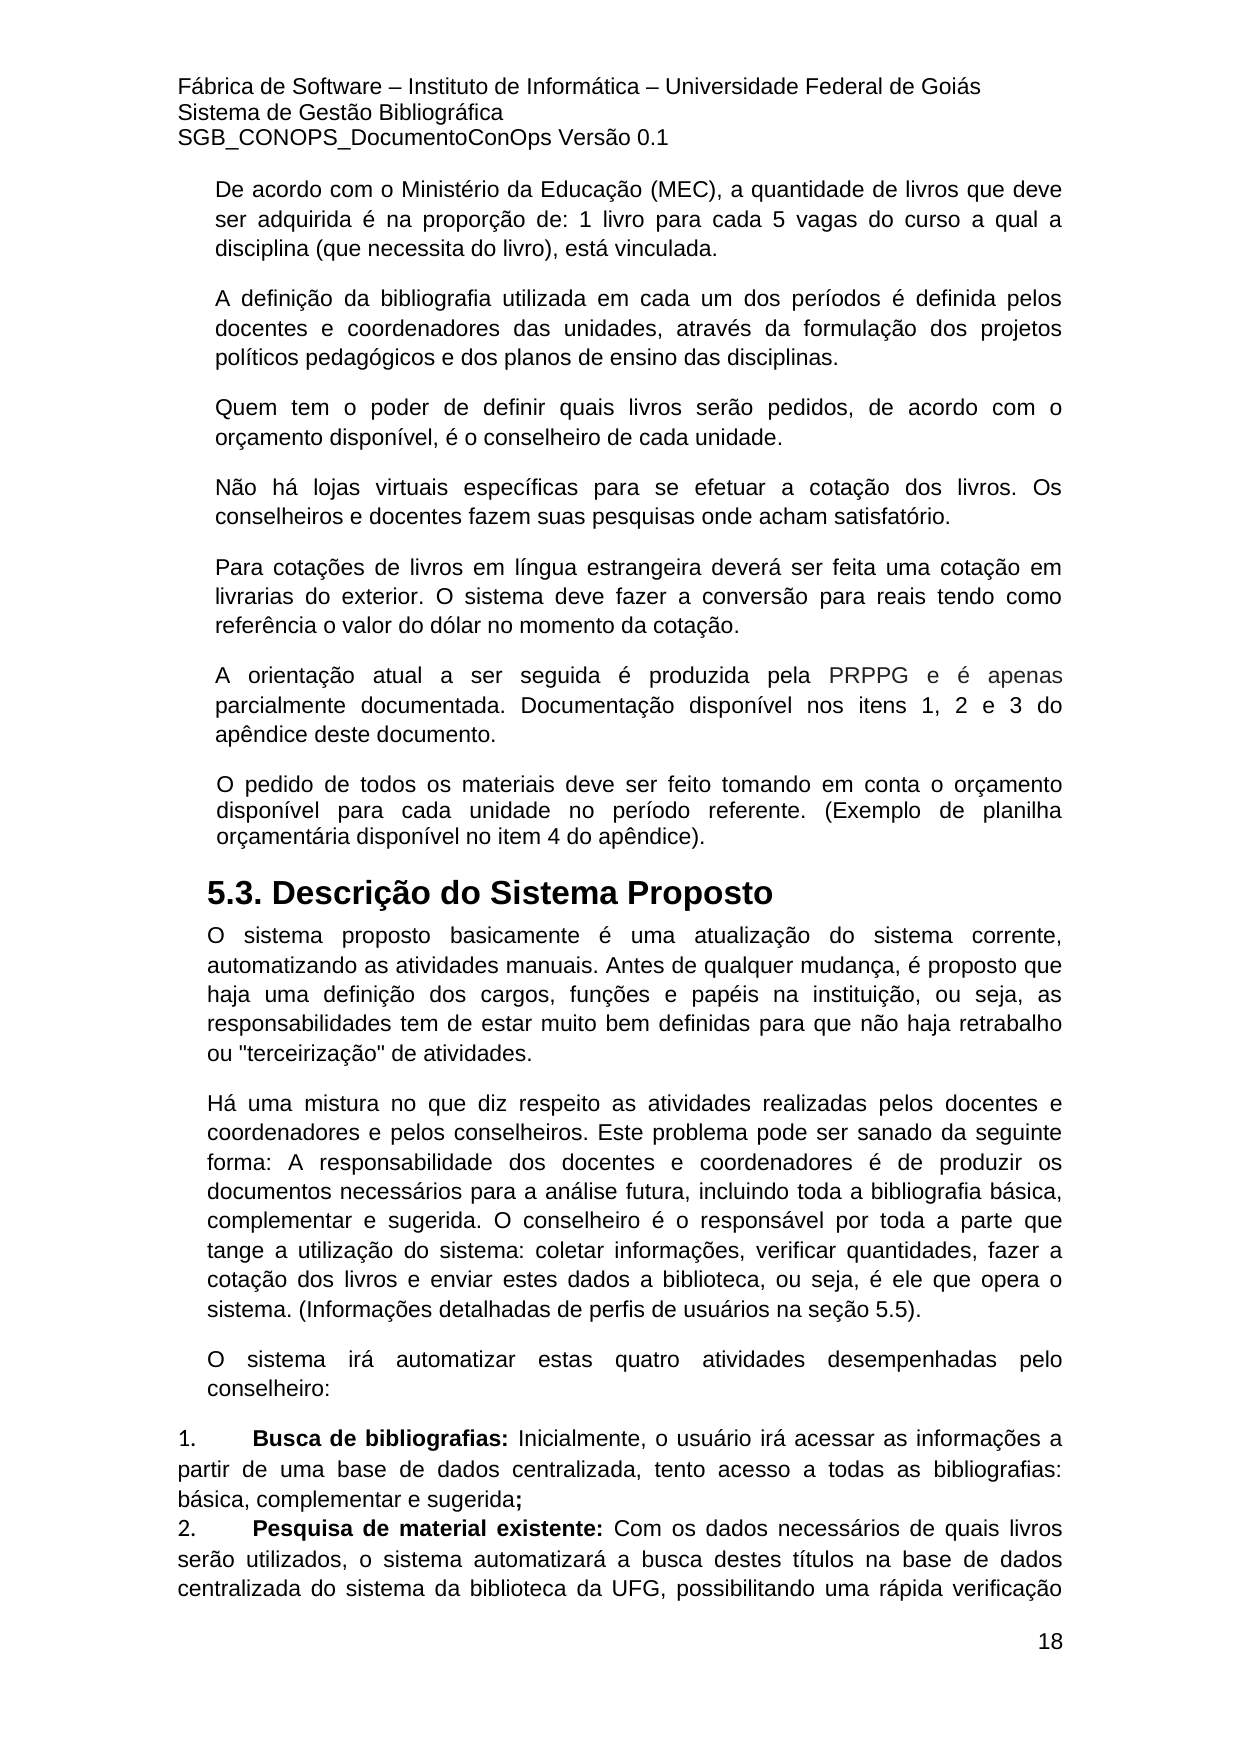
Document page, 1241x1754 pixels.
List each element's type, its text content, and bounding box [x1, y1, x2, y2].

text O sistema proposto basicamente é uma atualização do sistema corrente, automatizando as atividades manuais. Antes de qualquer mudança, é proposto que haja uma definição dos cargos, funções e papéis na instituição, ou seja, as responsabilidades tem de estar muito bem definidas para que não haja retrabalho ou "terceirização" de atividades. [207, 923, 1063, 1066]
subtitle 5.3. Descrição do Sistema Proposto [207, 874, 1063, 911]
text O sistema irá automatizar estas quatro atividades desempenhadas pelo conselheiro: [207, 1347, 1063, 1402]
text Há uma mistura no que diz respeito as atividades realizadas pelos docentes e coordenadores e pelos conselheiros. Este problema pode ser sanado da seguinte forma: A responsabilidade dos docentes e coordenadores é de produzir os documentos necessários para a análise futura, incluindo toda a bibliografia básica, complementar e sugerida. O conselheiro é o responsável por toda a parte que tange a utilização do sistema: coletar informações, verificar quantidades, fazer a cotação dos livros e enviar estes dados a biblioteca, ou seja, é ele que opera o sistema. (Informações detalhadas de perfis de usuários na seção 5.5). [207, 1091, 1063, 1322]
text Para cotações de livros em língua estrangeira deverá ser feita uma cotação em livrarias do exterior. O sistema deve fazer a conversão para reais tendo como referência o valor do dólar no momento da cotação. [215, 554, 1063, 638]
text Não há lojas virtuais específicas para se efetuar a cotação dos livros. Os conselheiros e docentes fazem suas pesquisas onde acham satisfatório. [215, 474, 1063, 529]
text Quem tem o poder de definir quais livros serão pedidos, de acordo com o orçamento disponível, é o conselheiro de cada unidade. [215, 395, 1063, 450]
text A orientação atual a ser seguida é produzida pela PRPPG e é apenas parcialmente documentada. Documentação disponível nos itens 1, 2 e 3 do apêndice deste documento. [215, 663, 1063, 747]
list Pesquisa de material existente: Com os dados necessários de quais livros serão utilizados, o sistema automatizará a busca destes títulos na base de dados centralizada do sistema da biblioteca da UFG, possibilitando uma rápida verificação [177, 1516, 1063, 1601]
text De acordo com o Ministério da Educação (MEC), a quantidade de livros que deve ser adquirida é na proporção de: 1 livro para cada 5 vagas do curso a qual a disciplina (que necessita do livro), está vinculada. [215, 177, 1063, 261]
text A definição da bibliografia utilizada em cada um dos períodos é definida pelos docentes e coordenadores das unidades, através da formulação dos projetos políticos pedagógicos e dos planos de ensino das disciplinas. [215, 286, 1063, 370]
text O pedido de todos os materiais deve ser feito tomando em conta o orçamento disponível para cada unidade no período referente. (Exemplo de planilha orçamentária disponível no item 4 do apêndice). [216, 772, 1063, 849]
list Busca de bibliografias: Inicialmente, o usuário irá acessar as informações a partir de uma base de dados centralizada, tento acesso a todas as bibliografias: básica, complementar e sugerida; [177, 1426, 1063, 1512]
